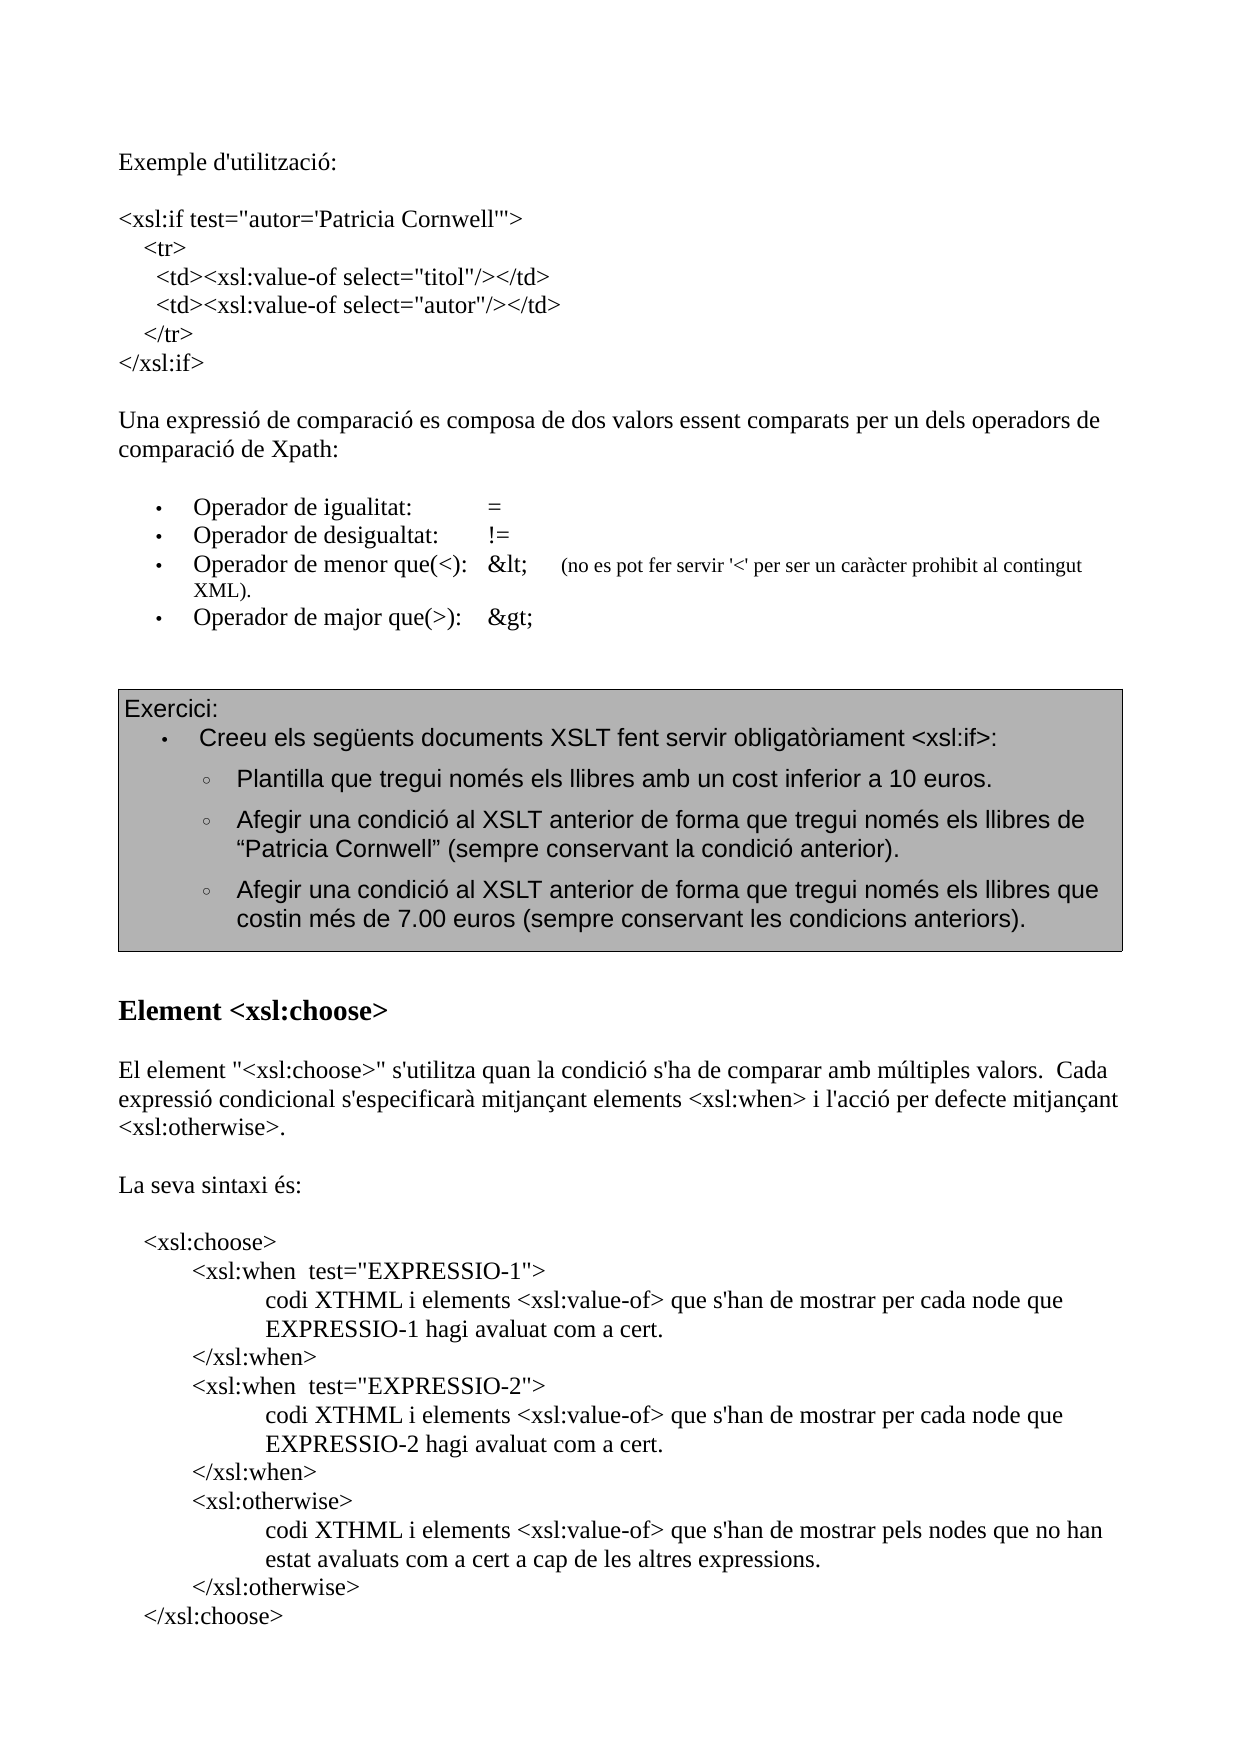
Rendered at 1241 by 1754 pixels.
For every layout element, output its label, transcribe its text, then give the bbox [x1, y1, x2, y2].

list Operador de igualitat: = [156, 492, 1122, 521]
text </xsl:when> [192, 1342, 1122, 1371]
text La seva sintaxi és: [118, 1170, 1122, 1199]
text Exemple d'utilització: [118, 147, 1122, 176]
text </xsl:choose> [118, 1601, 1122, 1630]
text codi XTHML i elements <xsl:value-of> que s'han de mostrar per cada node que EXPRESSIO-1 hagi avaluat com a cert. [265, 1285, 1122, 1342]
text </xsl:when> [192, 1457, 1122, 1486]
list Operador de desigualtat: != [156, 521, 1122, 549]
text <td><xsl:value-of select="titol"/></td> [118, 262, 1122, 291]
text codi XTHML i elements <xsl:value-of> que s'han de mostrar per cada node que EXPRESSIO-2 hagi avaluat com a cert. [265, 1400, 1122, 1457]
text El element "<xsl:choose>" s'utilitza quan la condició s'ha de comparar amb múltiples valors. Cada expressió condicional s'especificarà mitjançant elements <xsl:when> i l'acció per defecte mitjançant <xsl:otherwise>. [118, 1055, 1122, 1141]
list Operador de major que(>): &gt; [156, 602, 1122, 631]
list Operador de menor que(<): &lt; (no es pot fer servir '<' per ser un caràcter prohibit al contingut XML). [156, 549, 1122, 602]
text <xsl:when test="EXPRESSIO-1"> [118, 1256, 1122, 1285]
text Element <xsl:choose> [118, 993, 1122, 1026]
text codi XTHML i elements <xsl:value-of> que s'han de mostrar pels nodes que no han estat avaluats com a cert a cap de les altres expressions. [265, 1515, 1122, 1572]
text <tr> [118, 233, 1122, 262]
text <xsl:choose> [118, 1227, 1122, 1256]
text <td><xsl:value-of select="autor"/></td> [118, 291, 1122, 319]
text </tr> [118, 319, 1122, 348]
text <xsl:otherwise> [118, 1486, 1122, 1515]
text </xsl:otherwise> [192, 1572, 1122, 1601]
table_header Exercici: Creeu els següents documents XSLT fent servir obligatòriament <xsl:if>: Plantilla que tregui només els llibres amb un cost inferior a 10 euros. Afegir una condició al XSLT anterior de forma que tregui només els llibres de “Patricia Cornwell” (sempre conservant la condició anterior). Afegir una condició al XSLT anterior de forma que tregui només els llibres que costin més de 7.00 euros (sempre conservant les condicions anteriors). [119, 690, 1122, 951]
text <xsl:if test="autor='Patricia Cornwell'"> [118, 204, 1122, 233]
text Una expressió de comparació es composa de dos valors essent comparats per un dels operadors de comparació de Xpath: [118, 406, 1122, 463]
text </xsl:if> [118, 348, 1122, 377]
text <xsl:when test="EXPRESSIO-2"> [118, 1371, 1122, 1400]
